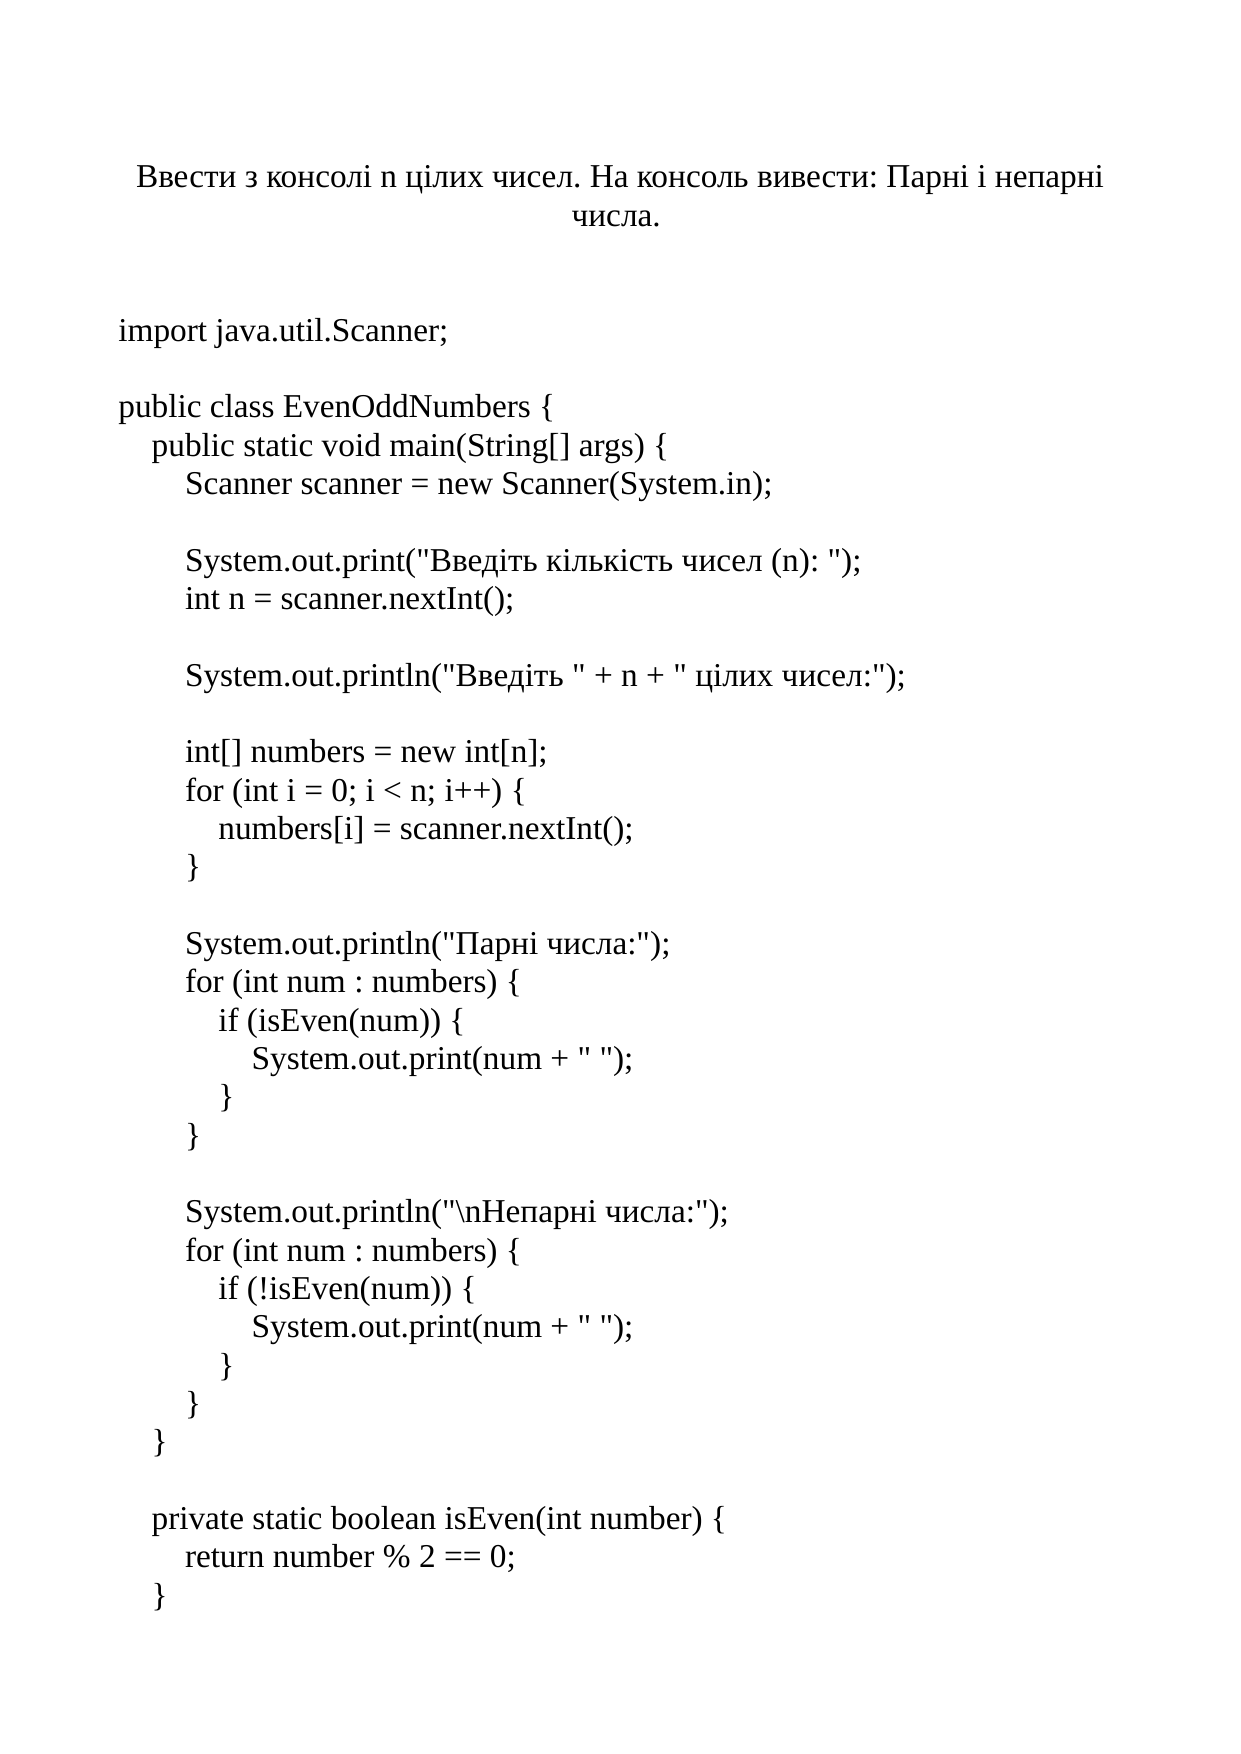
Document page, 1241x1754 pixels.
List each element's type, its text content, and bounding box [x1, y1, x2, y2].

text System.out.print(num + " "); [118, 1306, 1122, 1345]
text import java.util.Scanner; [118, 310, 1122, 348]
text for (int num : numbers) { [118, 961, 1122, 1000]
text for (int num : numbers) { [118, 1230, 1122, 1268]
text System.out.println("Парні числа:"); [118, 923, 1122, 961]
text System.out.println("\nНепарні числа:"); [118, 1191, 1122, 1230]
text System.out.print("Введіть кількість чисел (n): "); [118, 540, 1122, 578]
text public static void main(String[] args) { [118, 425, 1122, 463]
text } [118, 1575, 1122, 1613]
text } [118, 1115, 1122, 1153]
text } [118, 1383, 1122, 1421]
text private static boolean isEven(int number) { [118, 1498, 1122, 1536]
text int n = scanner.nextInt(); [118, 578, 1122, 616]
text if (isEven(num)) { [118, 1000, 1122, 1038]
text return number % 2 == 0; [118, 1536, 1122, 1575]
text public class EvenOddNumbers { [118, 386, 1122, 425]
text System.out.print(num + " "); [118, 1038, 1122, 1076]
text numbers[i] = scanner.nextInt(); [118, 808, 1122, 846]
text } [118, 846, 1122, 885]
text } [118, 1421, 1122, 1460]
text int[] numbers = new int[n]; [118, 731, 1122, 770]
text System.out.println("Введіть " + n + " цілих чисел:"); [118, 655, 1122, 693]
text } [118, 1076, 1122, 1115]
text } [118, 1345, 1122, 1383]
text if (!isEven(num)) { [118, 1268, 1122, 1306]
text Scanner scanner = new Scanner(System.in); [118, 463, 1122, 501]
text for (int i = 0; i < n; i++) { [118, 770, 1122, 808]
text Ввести з консолі n цілих чисел. На консоль вивести: Парні і непарні числа. [118, 156, 1122, 233]
